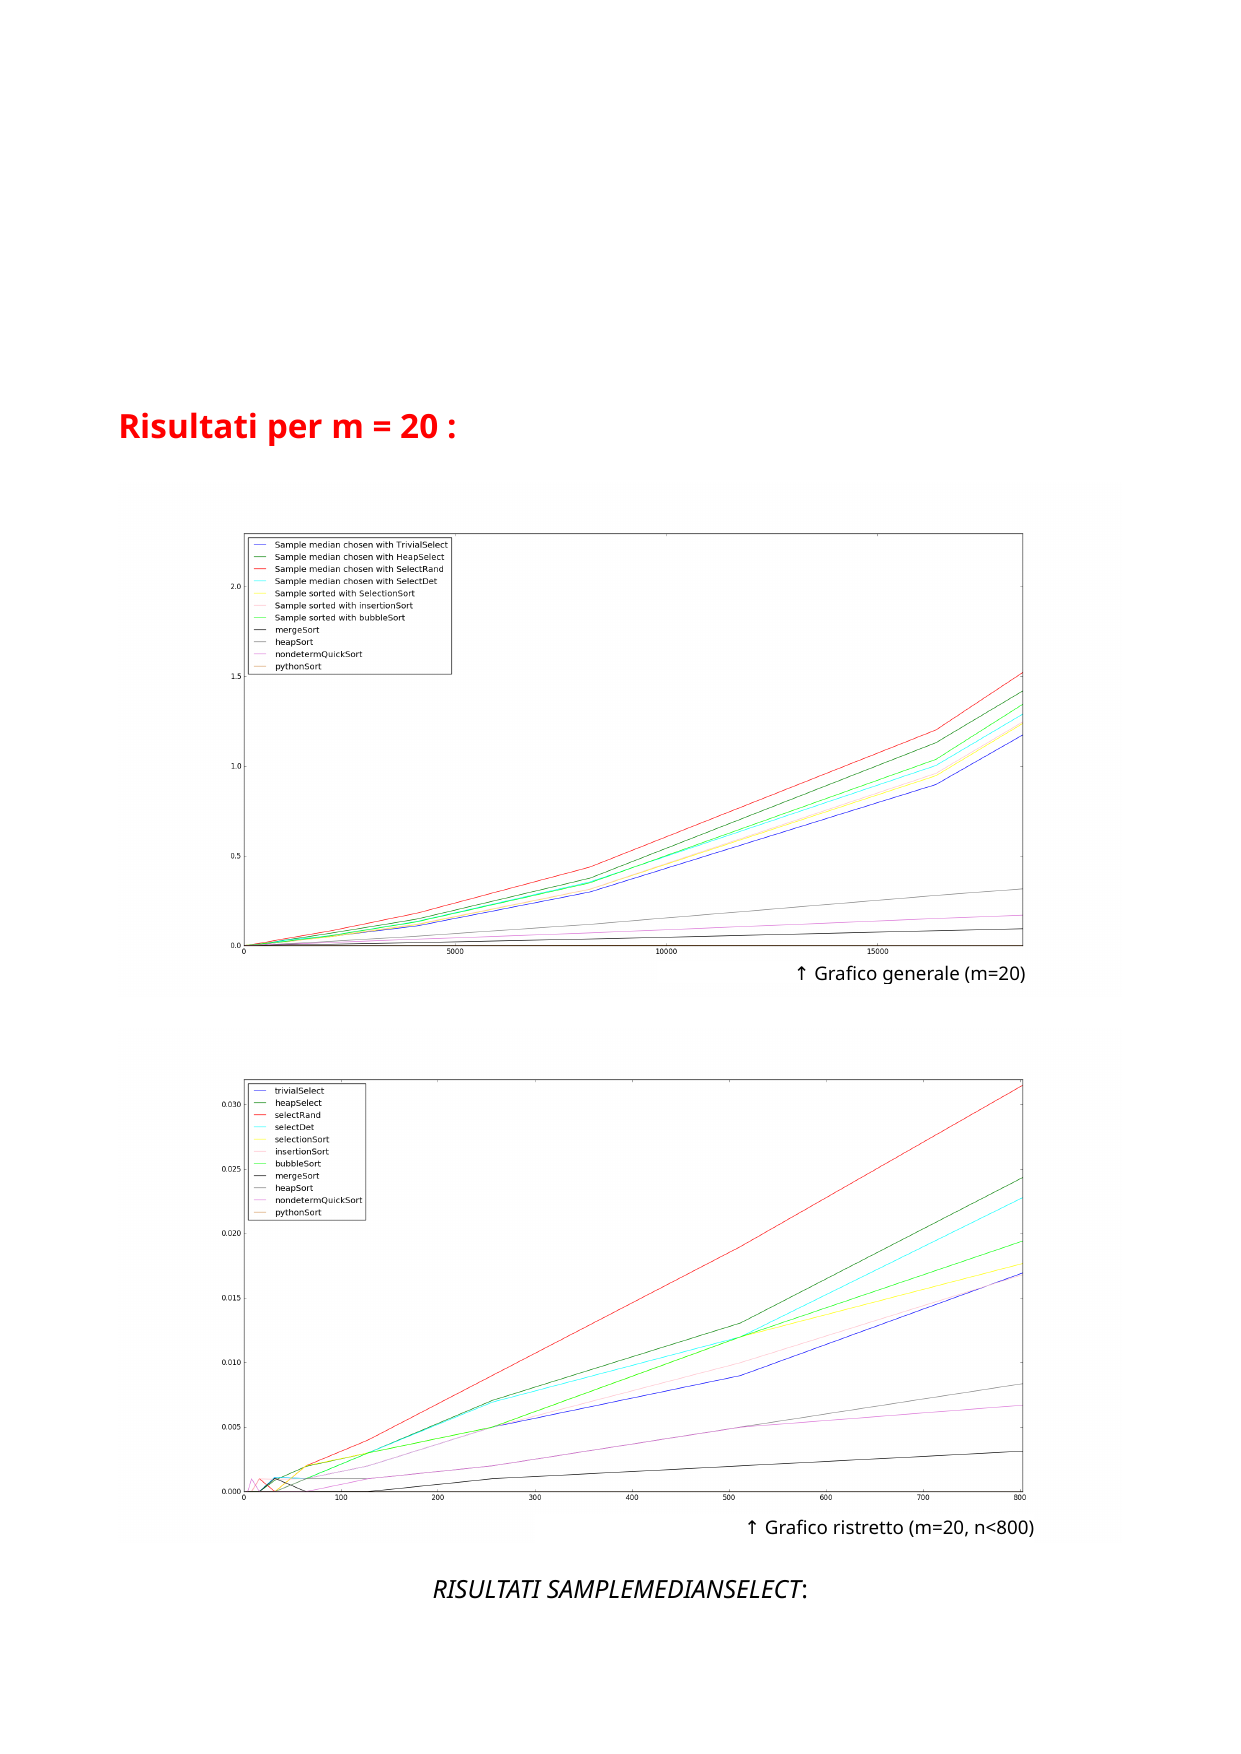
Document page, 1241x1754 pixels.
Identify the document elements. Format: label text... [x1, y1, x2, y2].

text Risultati per m = 20 : [118, 403, 1122, 448]
text ↑ Grafico generale (m=20) [657, 961, 1025, 983]
text RISULTATI SAMPLEMEDIANSELECT: [118, 1571, 1122, 1605]
text ↑ Grafico ristretto (m=20, n<800) [535, 1514, 1034, 1540]
